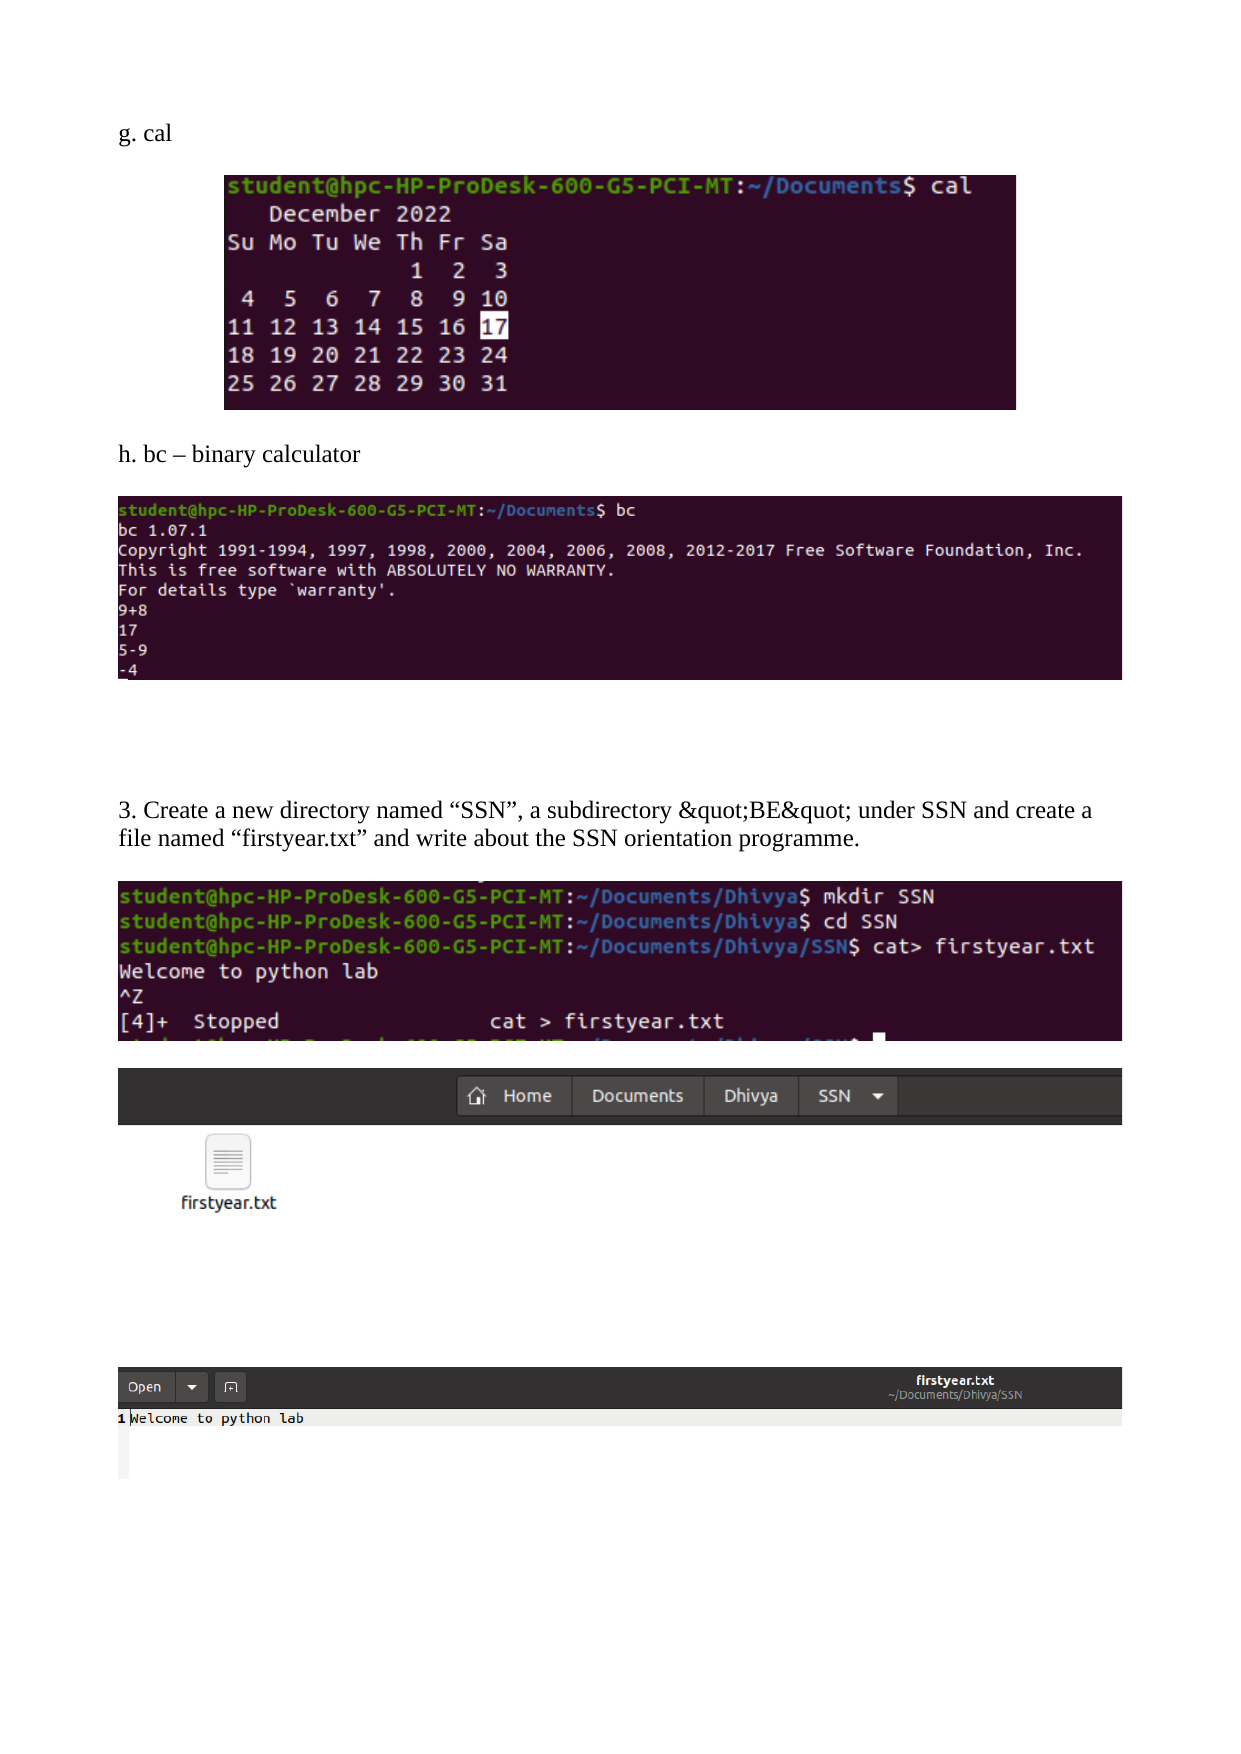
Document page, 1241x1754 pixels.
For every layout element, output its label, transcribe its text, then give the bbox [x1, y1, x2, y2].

text h. bc – binary calculator [118, 439, 1122, 467]
text file named “firstyear.txt” and write about the SSN orientation programme. [118, 823, 1122, 852]
picture [118, 1068, 1123, 1310]
picture [118, 1367, 1123, 1479]
picture [118, 496, 1123, 680]
text g. cal [118, 118, 1122, 147]
picture [224, 175, 1017, 410]
text 3. Create a new directory named “SSN”, a subdirectory &quot;BE&quot; under SSN and create a [118, 795, 1122, 823]
picture [118, 881, 1123, 1041]
